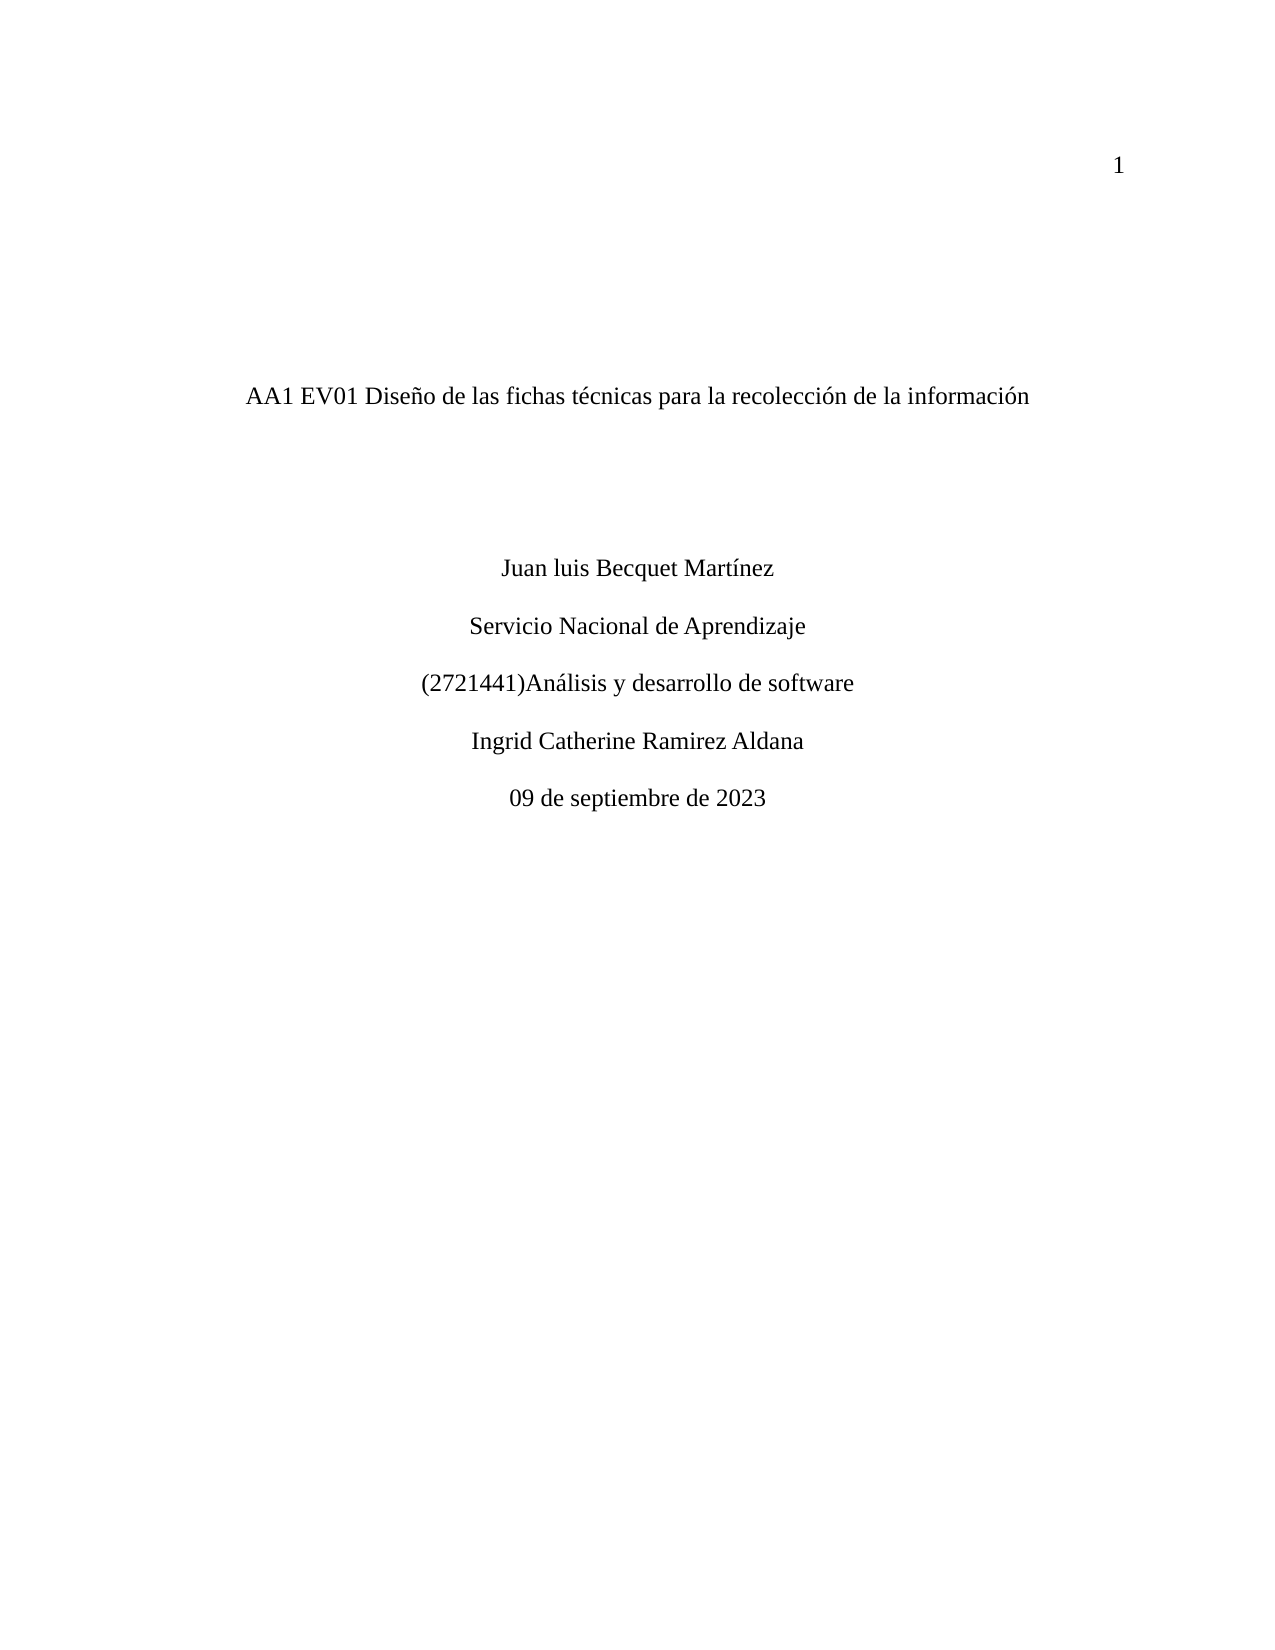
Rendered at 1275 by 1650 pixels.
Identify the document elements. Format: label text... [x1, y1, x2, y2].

text (2721441)Análisis y desarrollo de software [150, 668, 1125, 697]
text Juan luis Becquet Martínez [150, 553, 1125, 582]
text AA1 EV01 Diseño de las fichas técnicas para la recolección de la información [150, 381, 1125, 409]
text Ingrid Catherine Ramirez Aldana [150, 726, 1125, 754]
text Servicio Nacional de Aprendizaje [150, 611, 1125, 639]
text 09 de septiembre de 2023 [150, 783, 1125, 812]
